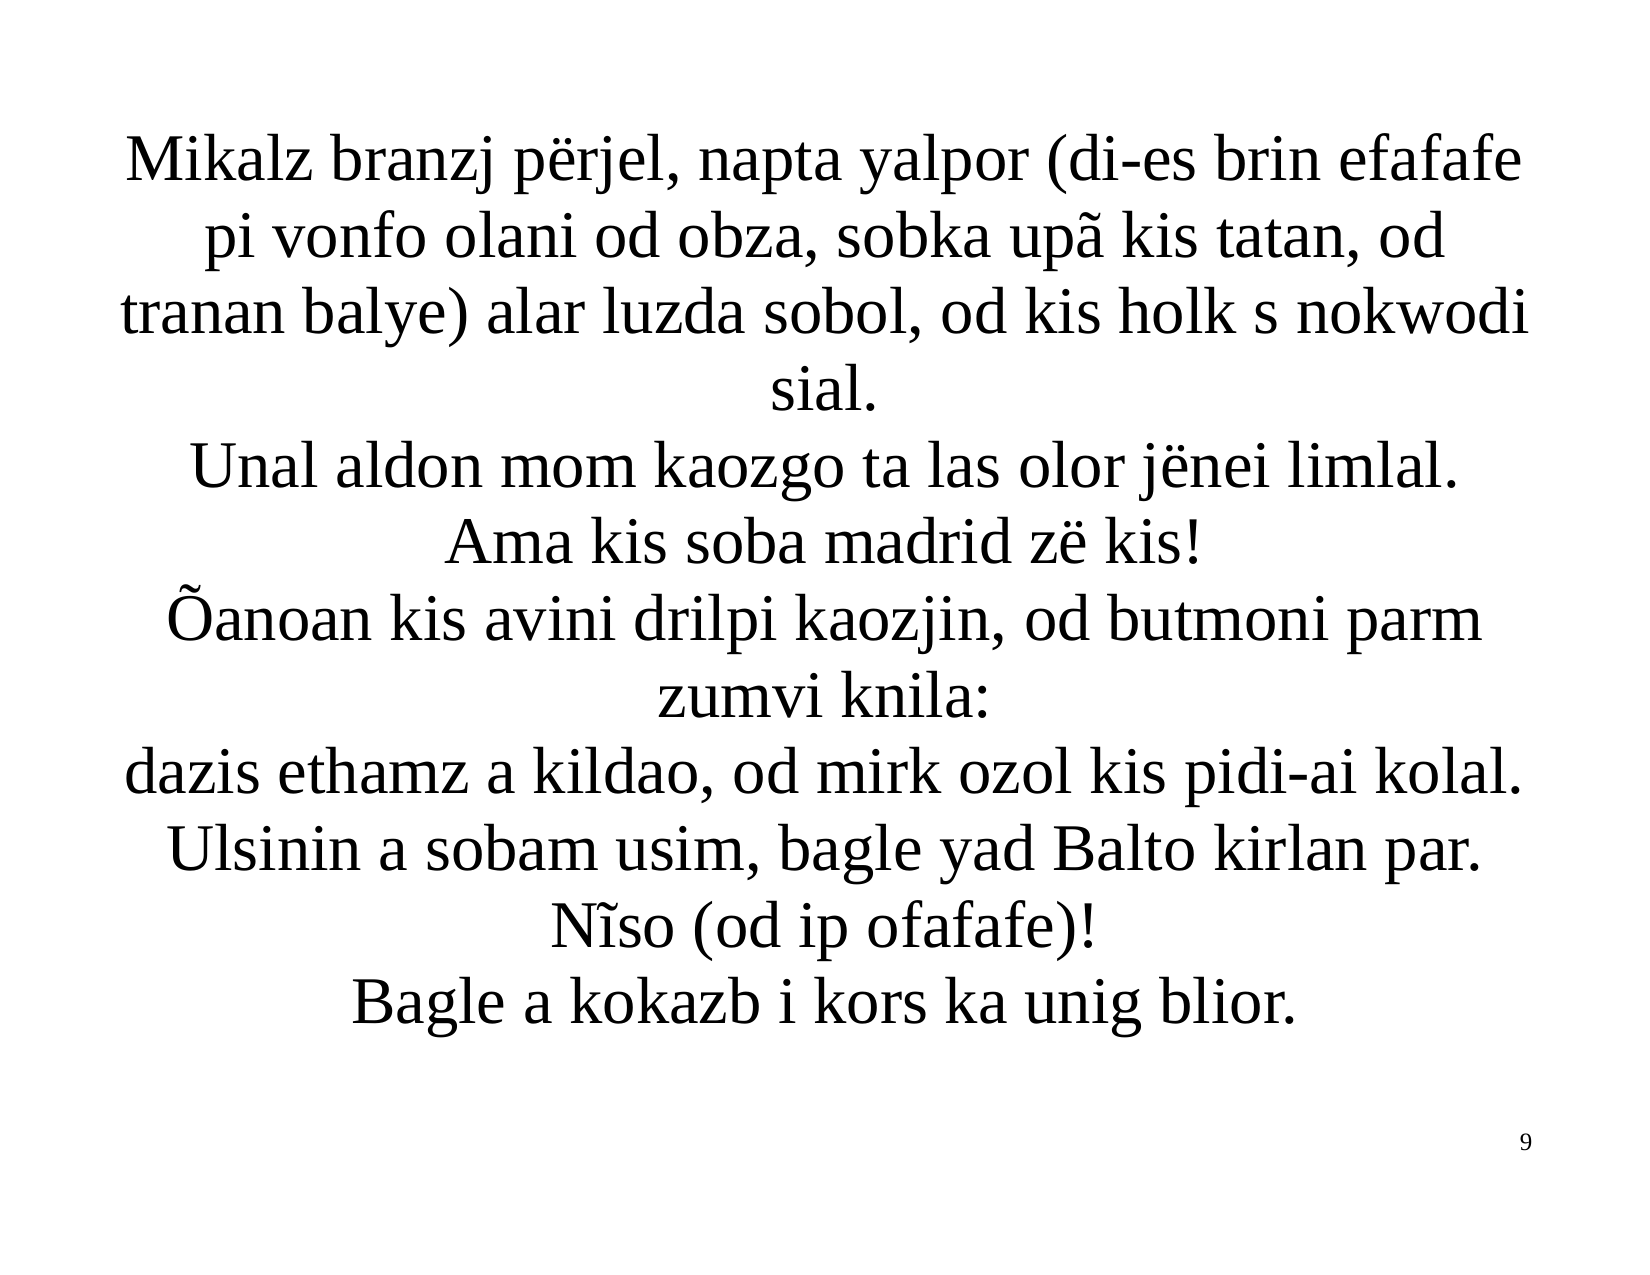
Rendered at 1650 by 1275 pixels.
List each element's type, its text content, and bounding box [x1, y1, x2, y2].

text Mikalz branzj përjel, napta yalpor (di-es brin efafafe pi vonfo olani od obza, sobka upã kis tatan, od tranan balye) alar luzda sobol, od kis holk s nokwodi sial. [118, 118, 1532, 425]
text Õanoan kis avini drilpi kaozjin, od butmoni parm zumvi knila: [118, 578, 1532, 731]
text Bagle a kokazb i kors ka unig blior. [118, 961, 1532, 1038]
text Unal aldon mom kaozgo ta las olor jënei limlal. [118, 425, 1532, 501]
text Nĩso (od ip ofafafe)! [118, 885, 1532, 961]
text Ulsinin a sobam usim, bagle yad Balto kirlan par. [118, 808, 1532, 885]
text dazis ethamz a kildao, od mirk ozol kis pidi-ai kolal. [118, 731, 1532, 808]
text Ama kis soba madrid zë kis! [118, 501, 1532, 578]
